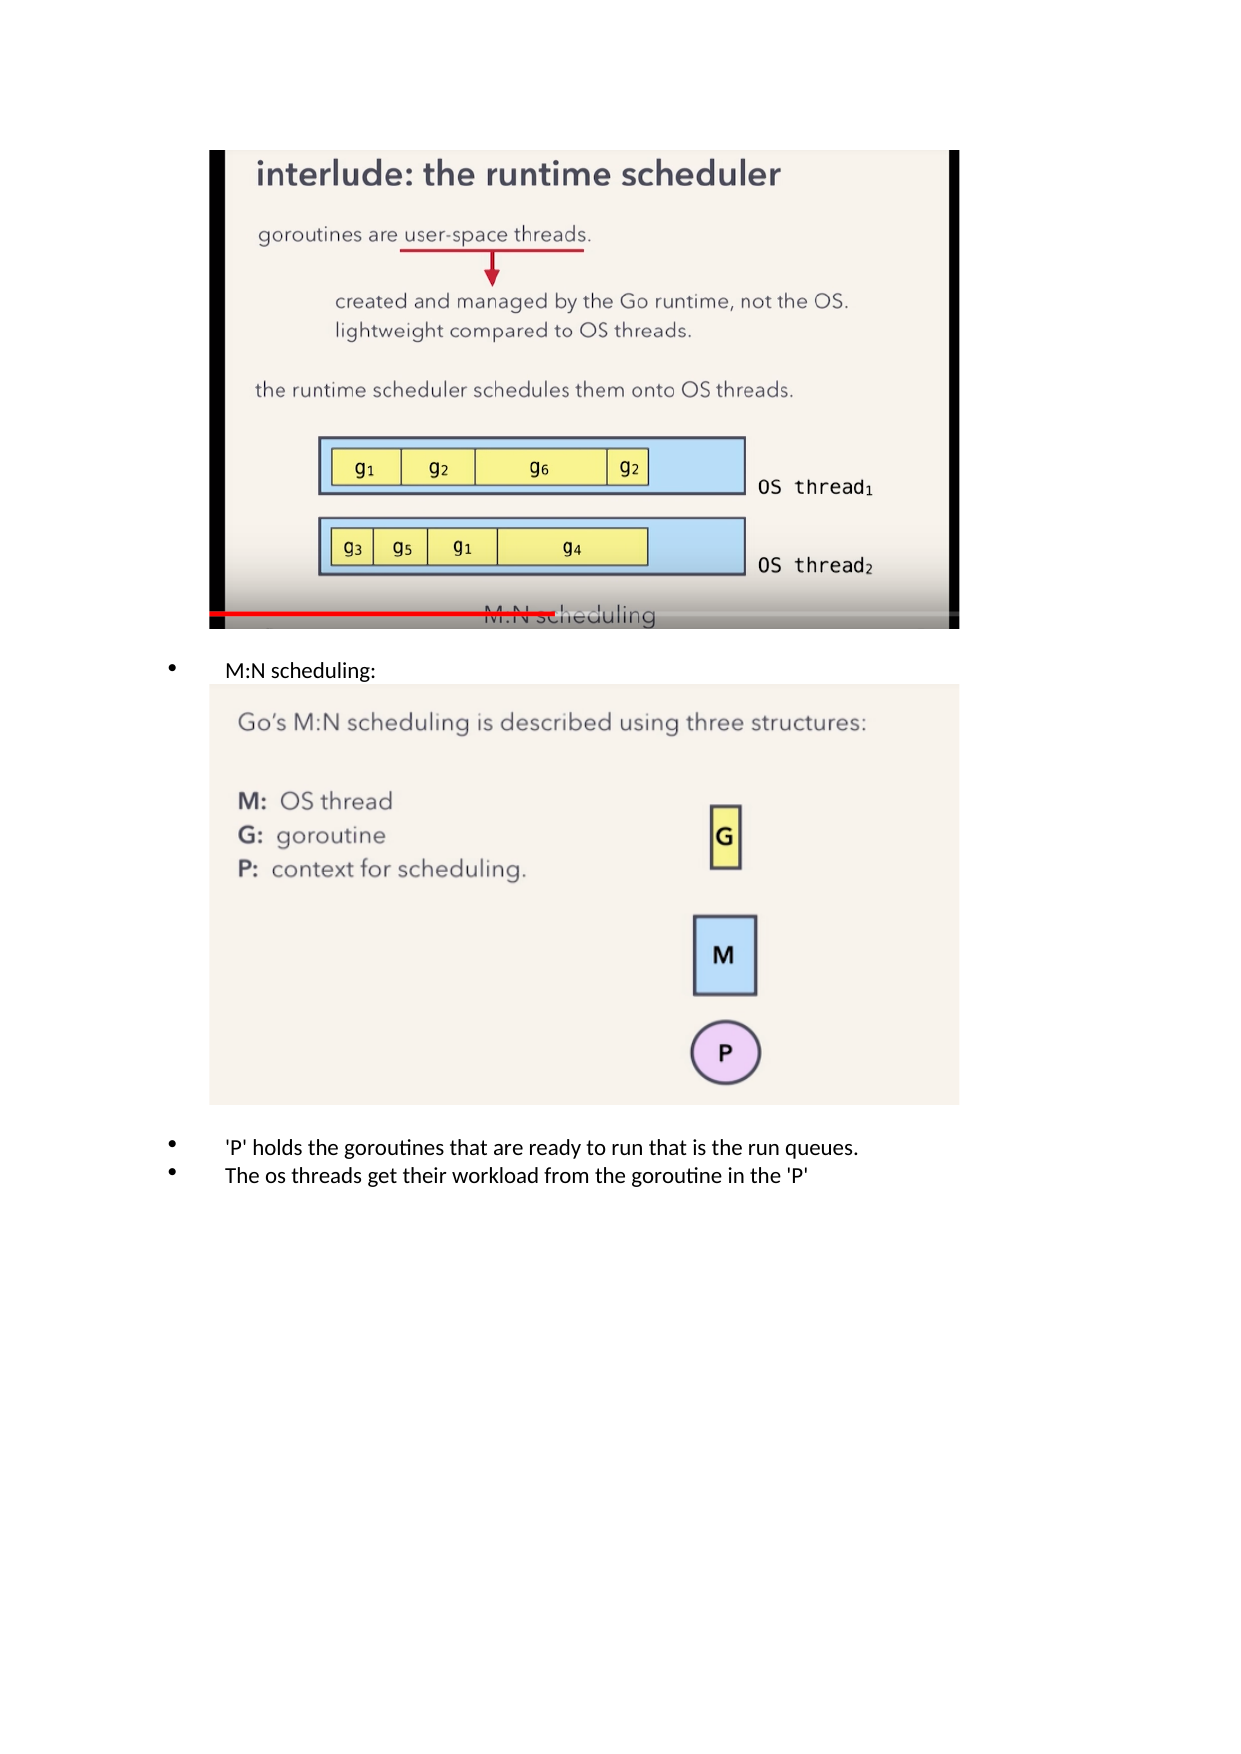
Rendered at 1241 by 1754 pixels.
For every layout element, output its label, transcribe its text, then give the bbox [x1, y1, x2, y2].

picture [209, 150, 960, 629]
list 'P' holds the goroutines that are ready to run that is the run queues. [169, 1133, 1090, 1161]
picture [209, 684, 960, 1105]
list The os threads get their workload from the goroutine in the 'P' [169, 1161, 1090, 1189]
list M:N scheduling: [169, 656, 1090, 684]
